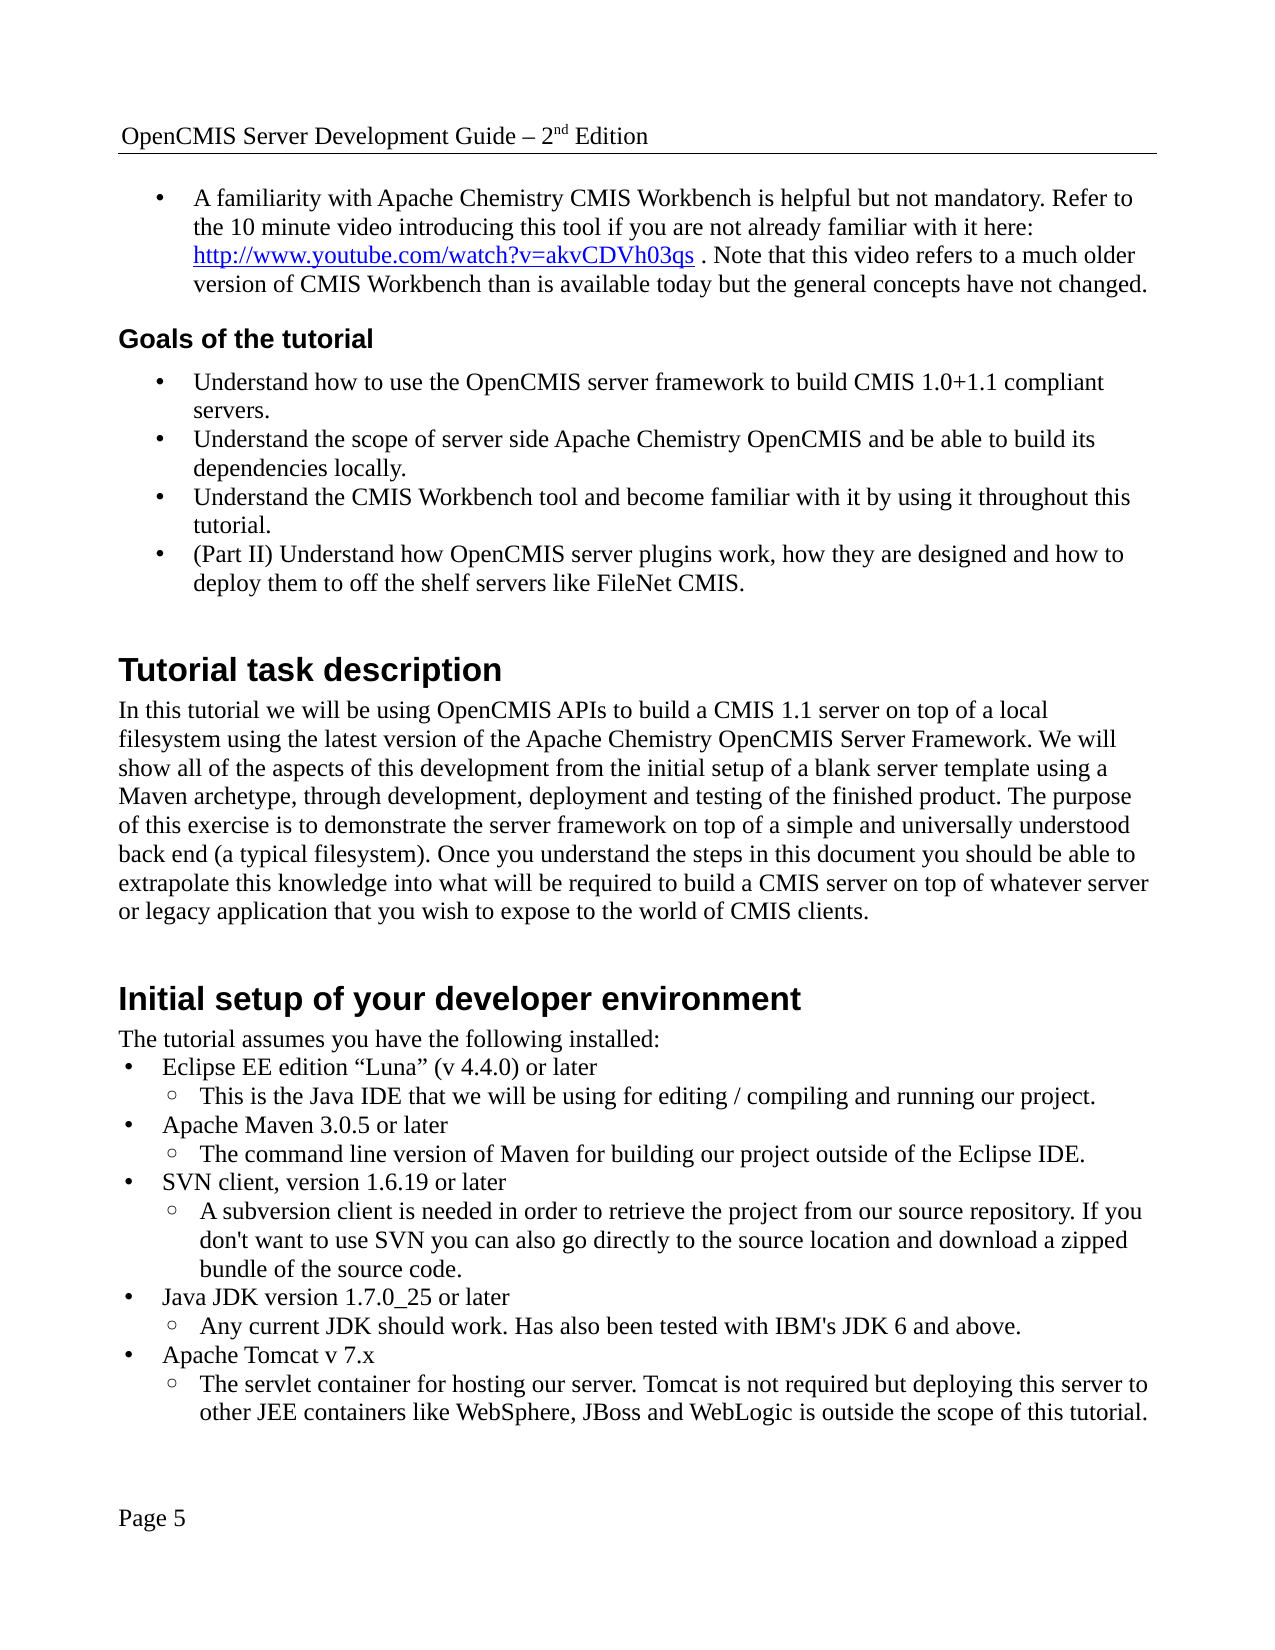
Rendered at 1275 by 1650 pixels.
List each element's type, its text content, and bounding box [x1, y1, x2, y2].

subtitle Tutorial task description [118, 651, 1157, 689]
list Understand how to use the OpenCMIS server framework to build CMIS 1.0+1.1 compliant servers. [156, 367, 1157, 424]
list Understand the CMIS Workbench tool and become familiar with it by using it throughout this tutorial. [156, 482, 1157, 539]
list Eclipse EE edition “Luna” (v 4.4.0) or later [124, 1052, 1157, 1081]
list Understand the scope of server side Apache Chemistry OpenCMIS and be able to build its dependencies locally. [156, 424, 1157, 482]
subtitle Goals of the tutorial [118, 323, 1157, 354]
list (Part II) Understand how OpenCMIS server plugins work, how they are designed and how to deploy them to off the shelf servers like FileNet CMIS. [156, 539, 1157, 597]
subtitle Initial setup of your developer environment [118, 979, 1157, 1017]
list The servlet container for hosting our server. Tomcat is not required but deploying this server to other JEE containers like WebSphere, JBoss and WebLogic is outside the scope of this tutorial. [162, 1369, 1157, 1426]
list A familiarity with Apache Chemistry CMIS Workbench is helpful but not mandatory. Refer to the 10 minute video introducing this tool if you are not already familiar with it here: http://www.youtube.com/watch?v=akvCDVh03qs . Note that this video refers to a much older version of CMIS Workbench than is available today but the general concepts have not changed. [156, 183, 1157, 298]
list A subversion client is needed in order to retrieve the project from our source repository. If you don't want to use SVN you can also go directly to the source location and download a zipped bundle of the source code. [162, 1196, 1157, 1282]
text In this tutorial we will be using OpenCMIS APIs to build a CMIS 1.1 server on top of a local filesystem using the latest version of the Apache Chemistry OpenCMIS Server Framework. We will show all of the aspects of this development from the initial setup of a blank server template using a Maven archetype, through development, deployment and testing of the finished product. The purpose of this exercise is to demonstrate the server framework on top of a simple and universally understood back end (a typical filesystem). Once you understand the steps in this document you should be able to extrapolate this knowledge into what will be required to build a CMIS server on top of whatever server or legacy application that you wish to expose to the world of CMIS clients. [118, 695, 1157, 925]
list Any current JDK should work. Has also been tested with IBM's JDK 6 and above. [162, 1311, 1157, 1340]
list Java JDK version 1.7.0_25 or later [124, 1282, 1157, 1311]
list Apache Maven 3.0.5 or later [124, 1110, 1157, 1139]
list Apache Tomcat v 7.x [124, 1340, 1157, 1369]
list The command line version of Maven for building our project outside of the Eclipse IDE. [162, 1139, 1157, 1167]
list This is the Java IDE that we will be using for editing / compiling and running our project. [162, 1081, 1157, 1110]
text The tutorial assumes you have the following installed: [118, 1024, 1157, 1052]
list SVN client, version 1.6.19 or later [124, 1167, 1157, 1196]
